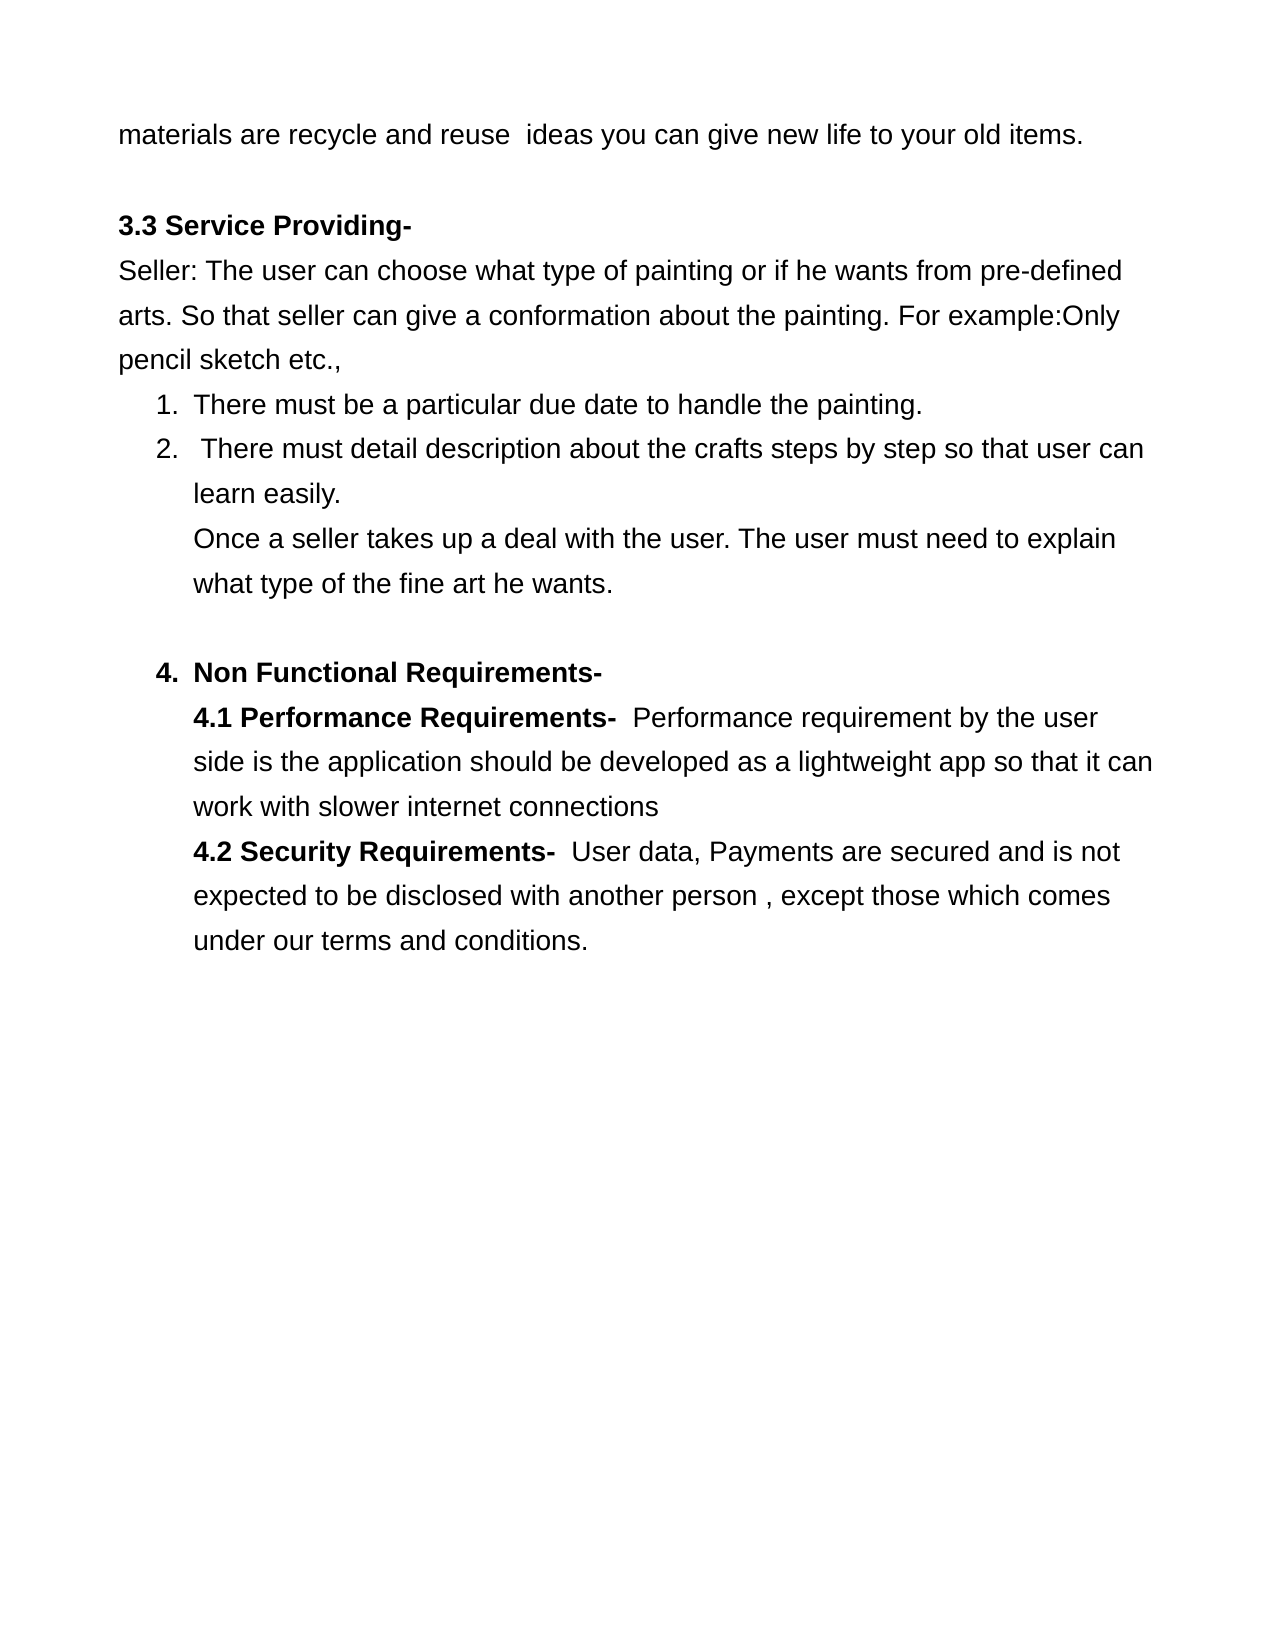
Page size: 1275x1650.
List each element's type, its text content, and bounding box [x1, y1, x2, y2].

list There must detail description about the crafts steps by step so that user can learn easily. [156, 432, 1157, 509]
list Once a seller takes up a deal with the user. The user must need to explain what type of the fine art he wants. [156, 522, 1157, 599]
text materials are recycle and reuse ideas you can give new life to your old items. [118, 118, 1157, 151]
list There must be a particular due date to handle the painting. [156, 388, 1157, 420]
text 3.3 Service Providing- [118, 209, 1157, 241]
text Seller: The user can choose what type of painting or if he wants from pre-defined arts. So that seller can give a conformation about the painting. For example:Only pencil sketch etc., [118, 254, 1157, 376]
list Non Functional Requirements- [156, 656, 1157, 688]
list 4.2 Security Requirements- User data, Payments are secured and is not expected to be disclosed with another person , except those which comes under our terms and conditions. [156, 835, 1157, 956]
list 4.1 Performance Requirements- Performance requirement by the user side is the application should be developed as a lightweight app so that it can work with slower internet connections [156, 701, 1157, 822]
